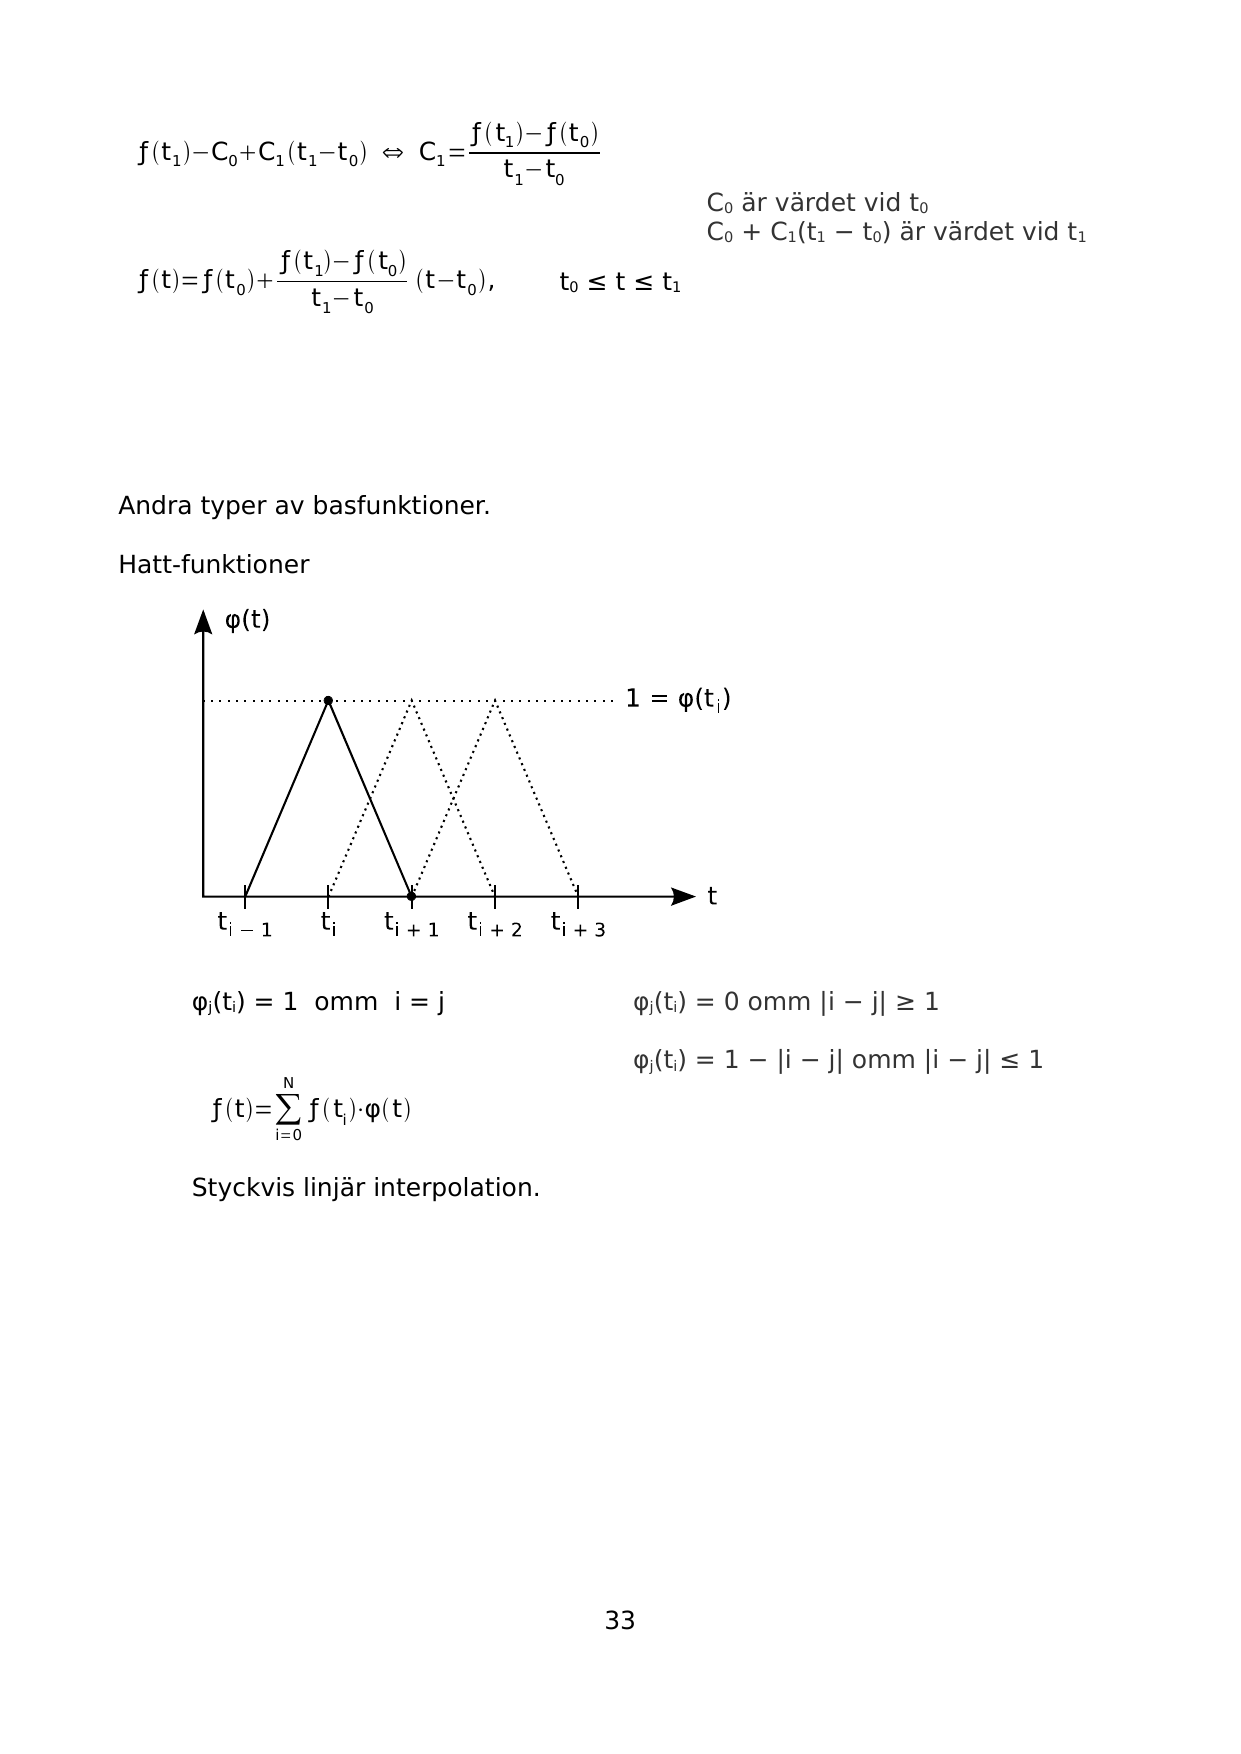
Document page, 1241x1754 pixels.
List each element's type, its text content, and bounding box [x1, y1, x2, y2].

text C0 är värdet vid t0 [118, 188, 1122, 217]
text φj(ti) = 1 omm i = j φj(ti) = 0 omm |i − j| ≥ 1 [118, 987, 1122, 1017]
text Andra typer av basfunktioner. [118, 492, 1122, 521]
text t0 ≤ t ≤ t1 [118, 246, 1122, 317]
text C0 + C1(t1 − t0) är värdet vid t1 [118, 217, 1122, 246]
text φj(ti) = 1 − |i − j| omm |i − j| ≤ 1 [118, 1046, 1122, 1075]
text Hatt-funktioner [118, 550, 1122, 579]
text Styckvis linjär interpolation. [118, 1173, 1122, 1202]
